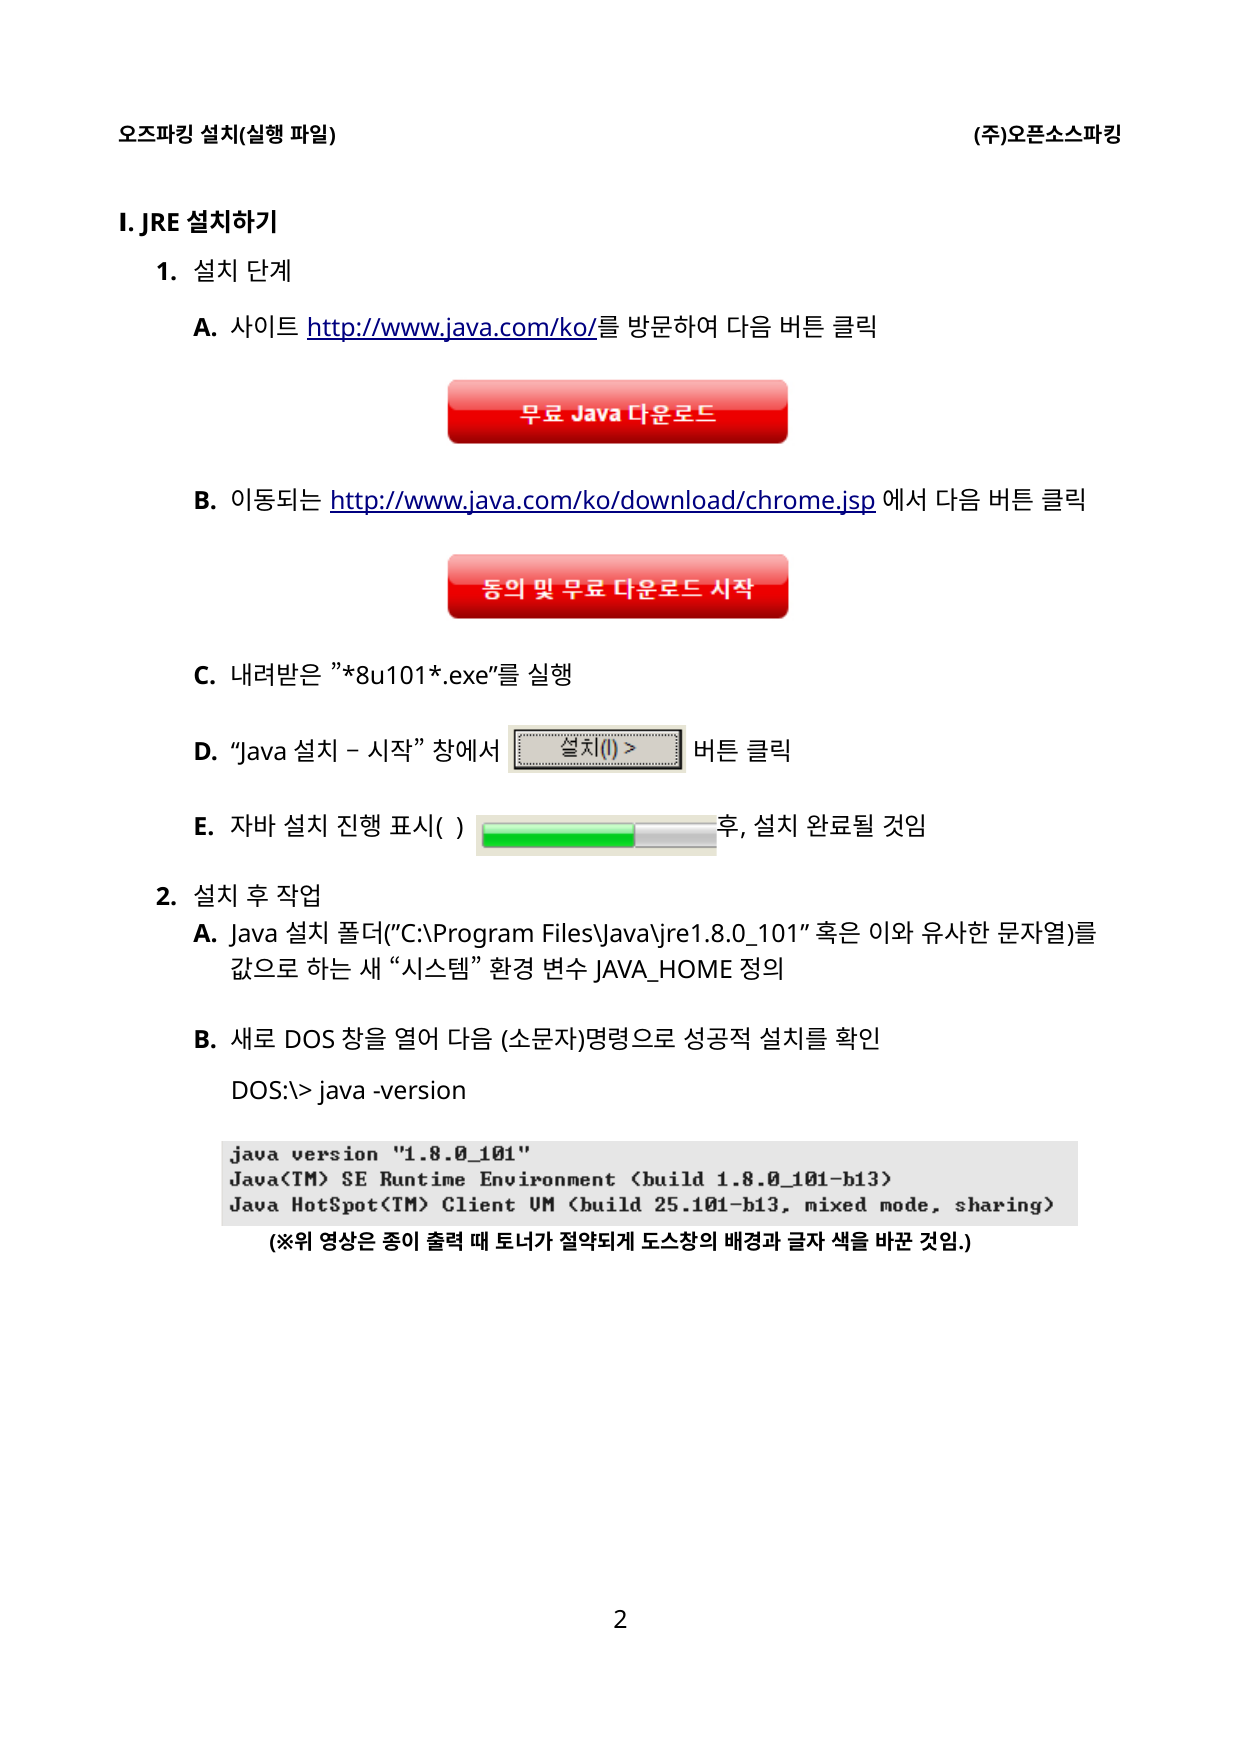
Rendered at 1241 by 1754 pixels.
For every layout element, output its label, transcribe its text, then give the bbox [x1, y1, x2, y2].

list 내려받은 ”*8u101*.exe”를 실행 [193, 655, 1122, 726]
list 이동되는 http://www.java.com/ko/download/chrome.jsp 에서 다음 버튼 클릭 [193, 480, 1122, 655]
list “Java 설치 – 시작” 창에서 버튼 클릭 [193, 726, 1122, 806]
list 설치 후 작업 [156, 877, 1122, 913]
picture [476, 815, 717, 856]
list 자바 설치 진행 표시( )후, 설치 완료될 것임 [193, 806, 1122, 843]
list Java 설치 폴더(”C:\Program Files\Java\jre1.8.0_101” 혹은 이와 유사한 문자열)를 값으로 하는 새 “시스템” 환경 변수 JAVA_HOME 정의 [193, 913, 1122, 1019]
picture [221, 1141, 1078, 1226]
text (※위 영상은 종이 출력 때 토너가 절약되게 도스창의 배경과 글자 색을 바꾼 것임.) [118, 1141, 1122, 1256]
picture [508, 725, 687, 773]
picture [446, 553, 795, 622]
picture [445, 377, 795, 447]
list 설치 단계 [156, 252, 1122, 307]
list 사이트 http://www.java.com/ko/를 방문하여 다음 버튼 클릭 [193, 307, 1122, 480]
list 새로 DOS 창을 열어 다음 (소문자)명령으로 성공적 설치를 확인 DOS:\> java -version [193, 1019, 1122, 1141]
subtitle Ⅰ. JRE 설치하기 [118, 203, 1122, 239]
